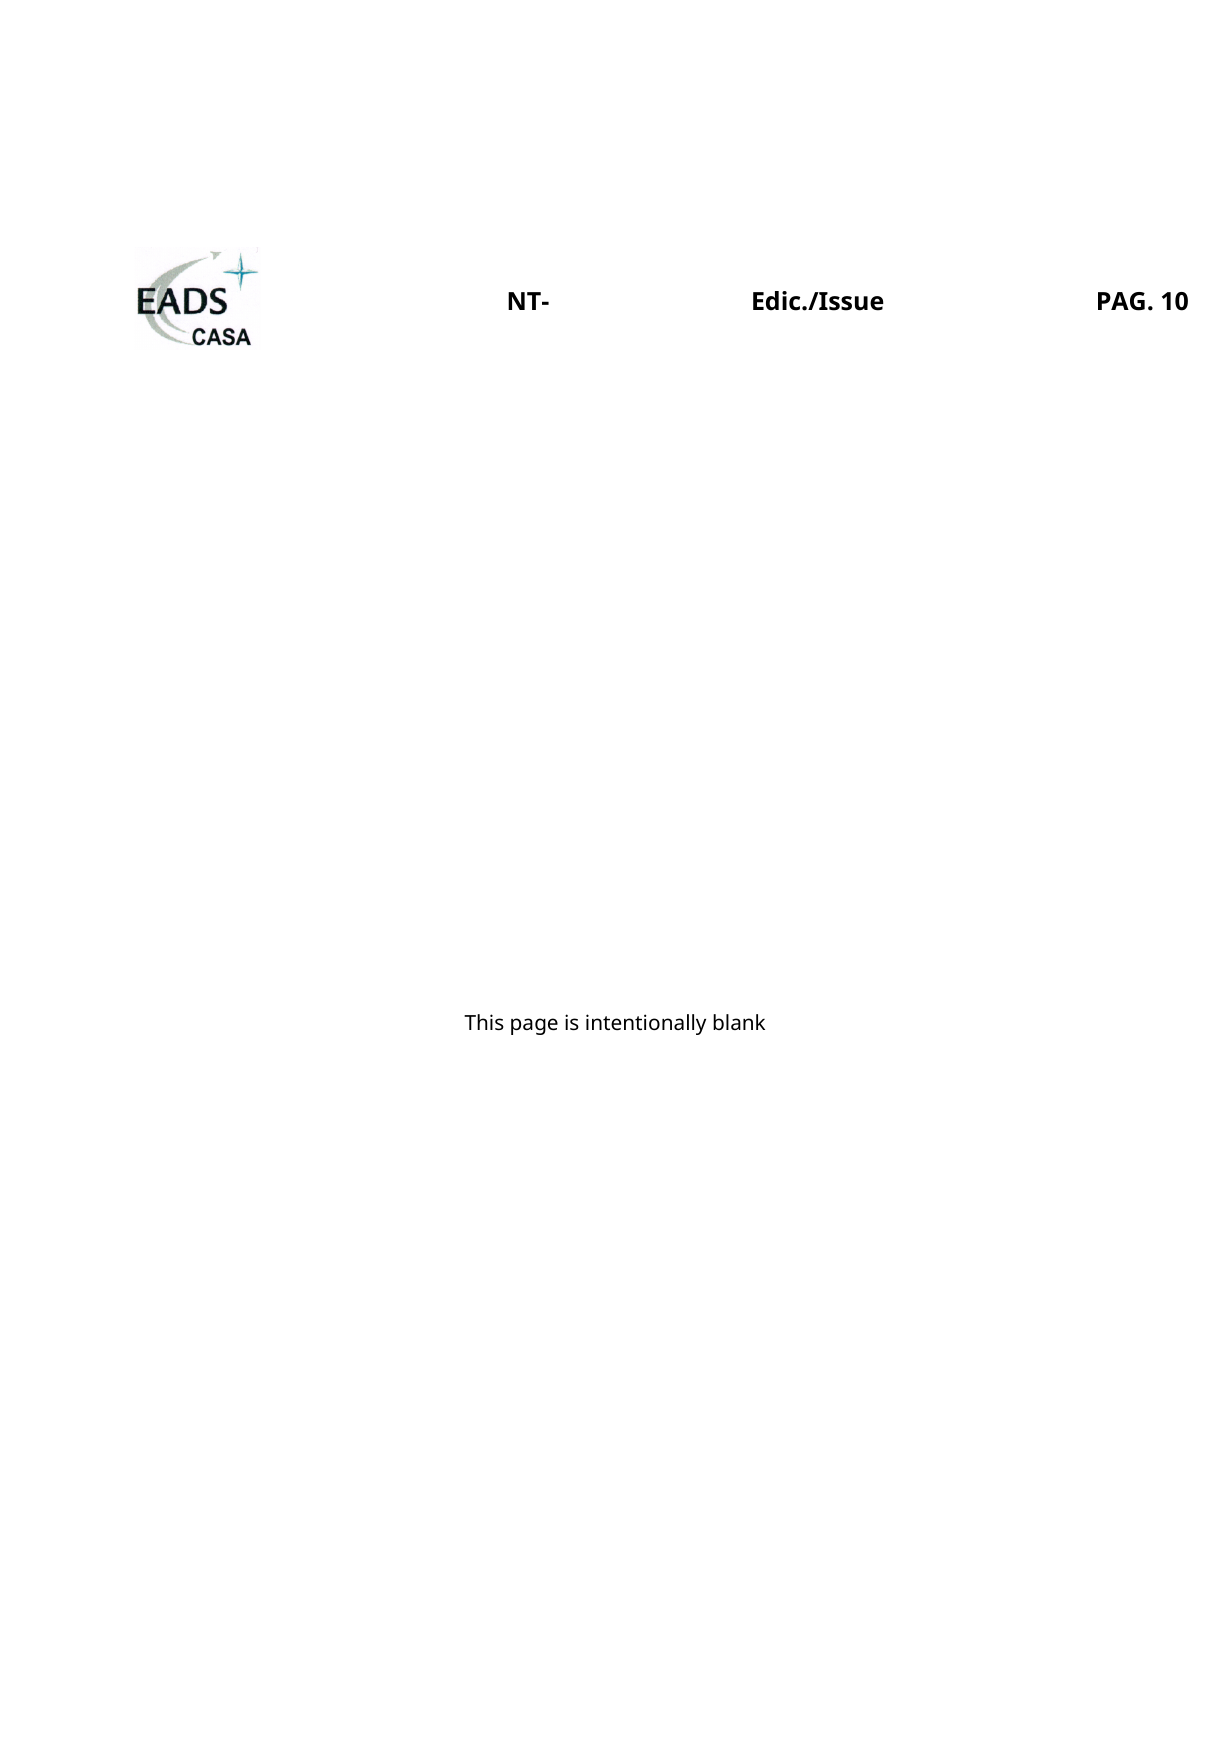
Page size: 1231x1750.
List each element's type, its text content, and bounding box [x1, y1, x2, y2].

text This page is intentionally blank [118, 999, 1112, 1036]
picture [134, 247, 261, 350]
